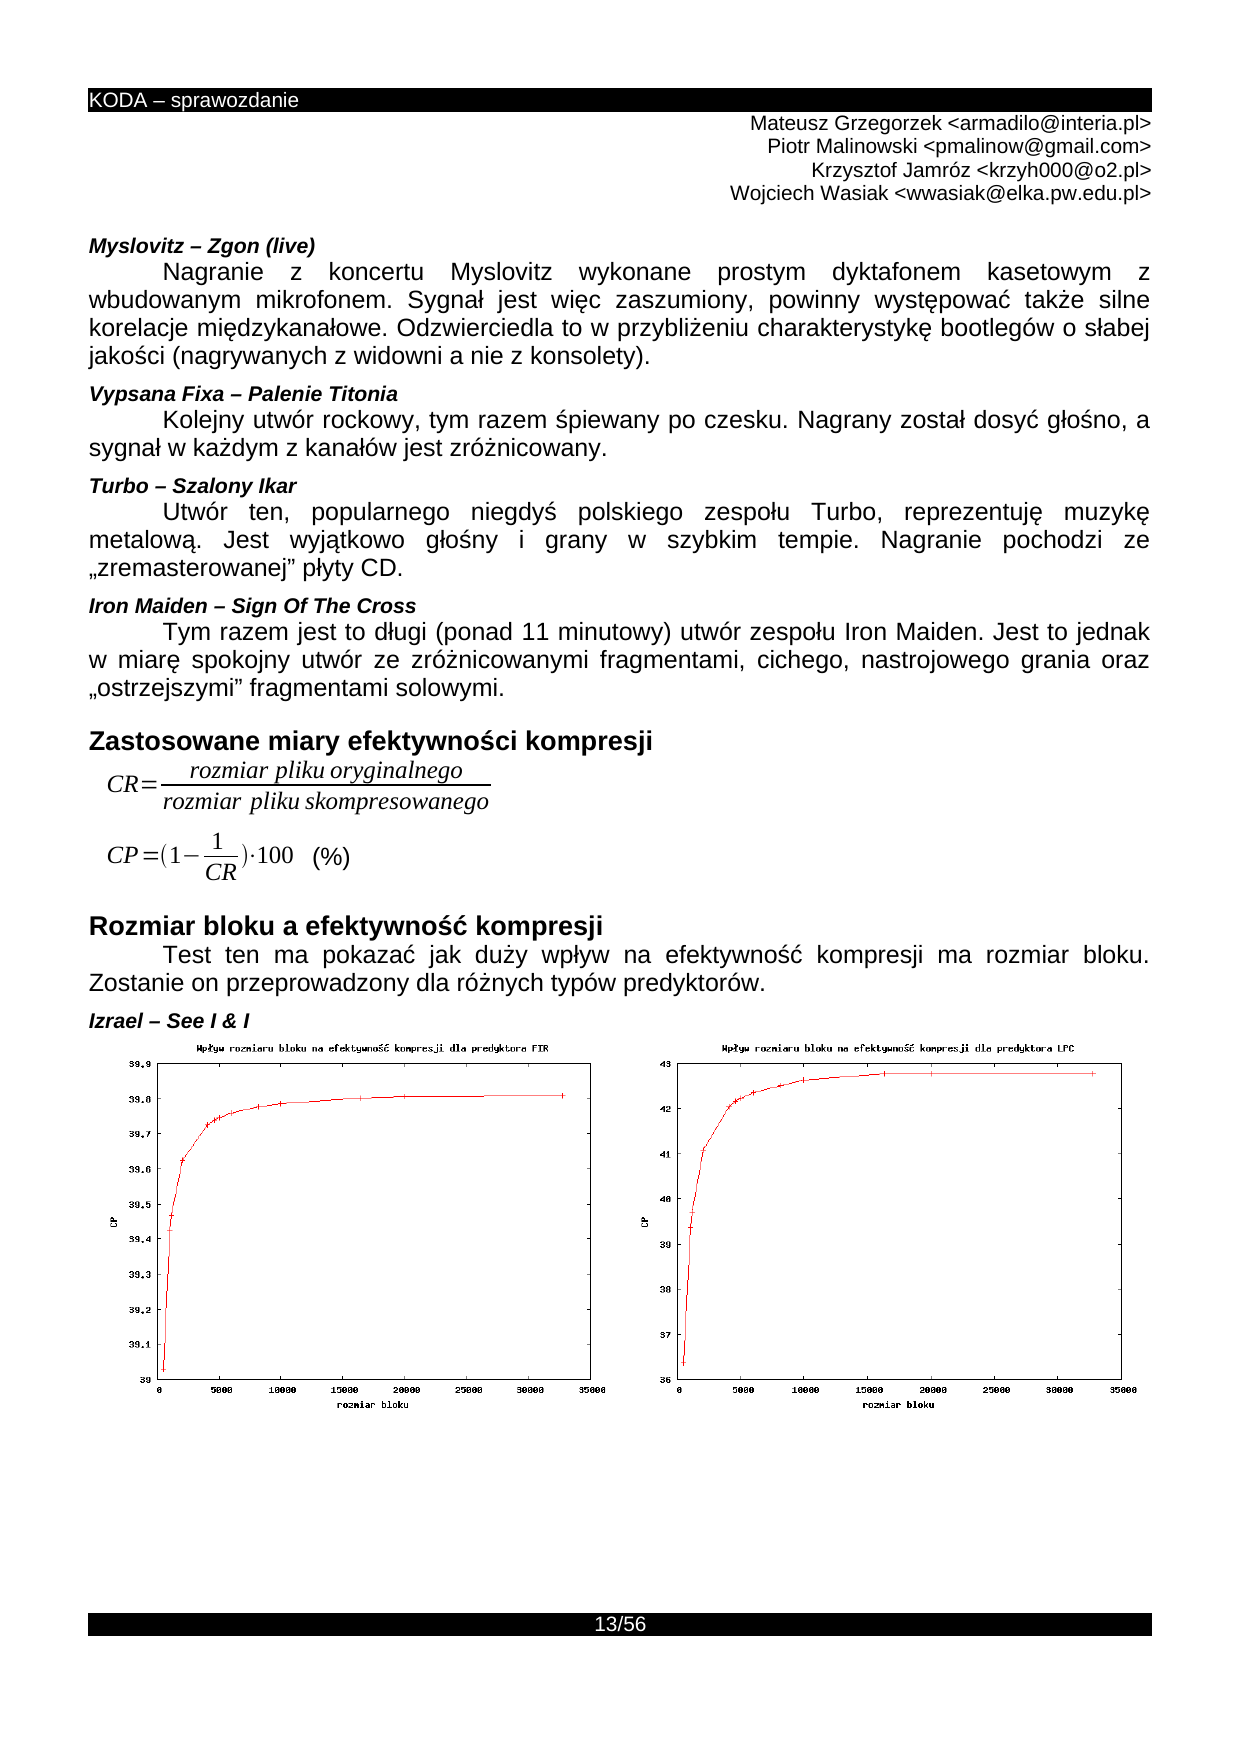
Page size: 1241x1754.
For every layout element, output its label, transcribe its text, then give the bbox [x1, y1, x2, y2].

picture [635, 1033, 1137, 1410]
subtitle Vypsana Fixa – Palenie Titonia [88, 382, 1152, 406]
table_header [89, 1410, 620, 1437]
subtitle Izrael – See I & I [88, 1009, 1152, 1033]
table_header [620, 1033, 635, 1409]
table_header [1137, 1033, 1152, 1409]
picture [103, 1033, 606, 1410]
table_header [620, 1410, 1152, 1437]
text (%) [88, 828, 1152, 886]
subtitle Rozmiar bloku a efektywność kompresji [88, 911, 1152, 941]
text Utwór ten, popularnego niegdyś polskiego zespołu Turbo, reprezentuję muzykę metalową. Jest wyjątkowo głośny i grany w szybkim tempie. Nagranie pochodzi ze „zremasterowanej” płyty CD. [88, 498, 1152, 582]
table_header [89, 1033, 103, 1409]
text Tym razem jest to długi (ponad 11 minutowy) utwór zespołu Iron Maiden. Jest to jednak w miarę spokojny utwór ze zróżnicowanymi fragmentami, cichego, nastrojowego grania oraz „ostrzejszymi” fragmentami solowymi. [88, 618, 1152, 702]
table_header [606, 1033, 620, 1409]
text Kolejny utwór rockowy, tym razem śpiewany po czesku. Nagrany został dosyć głośno, a sygnał w każdym z kanałów jest zróżnicowany. [88, 406, 1152, 462]
subtitle Turbo – Szalony Ikar [88, 474, 1152, 498]
subtitle Zastosowane miary efektywności kompresji [88, 726, 1152, 756]
text Nagranie z koncertu Myslovitz wykonane prostym dyktafonem kasetowym z wbudowanym mikrofonem. Sygnał jest więc zaszumiony, powinny występować także silne korelacje międzykanałowe. Odzwierciedla to w przybliżeniu charakterystykę bootlegów o słabej jakości (nagrywanych z widowni a nie z konsolety). [88, 258, 1152, 369]
subtitle Myslovitz – Zgon (live) [88, 234, 1152, 258]
subtitle Iron Maiden – Sign Of The Cross [88, 594, 1152, 618]
text Test ten ma pokazać jak duży wpływ na efektywność kompresji ma rozmiar bloku. Zostanie on przeprowadzony dla różnych typów predyktorów. [88, 941, 1152, 997]
